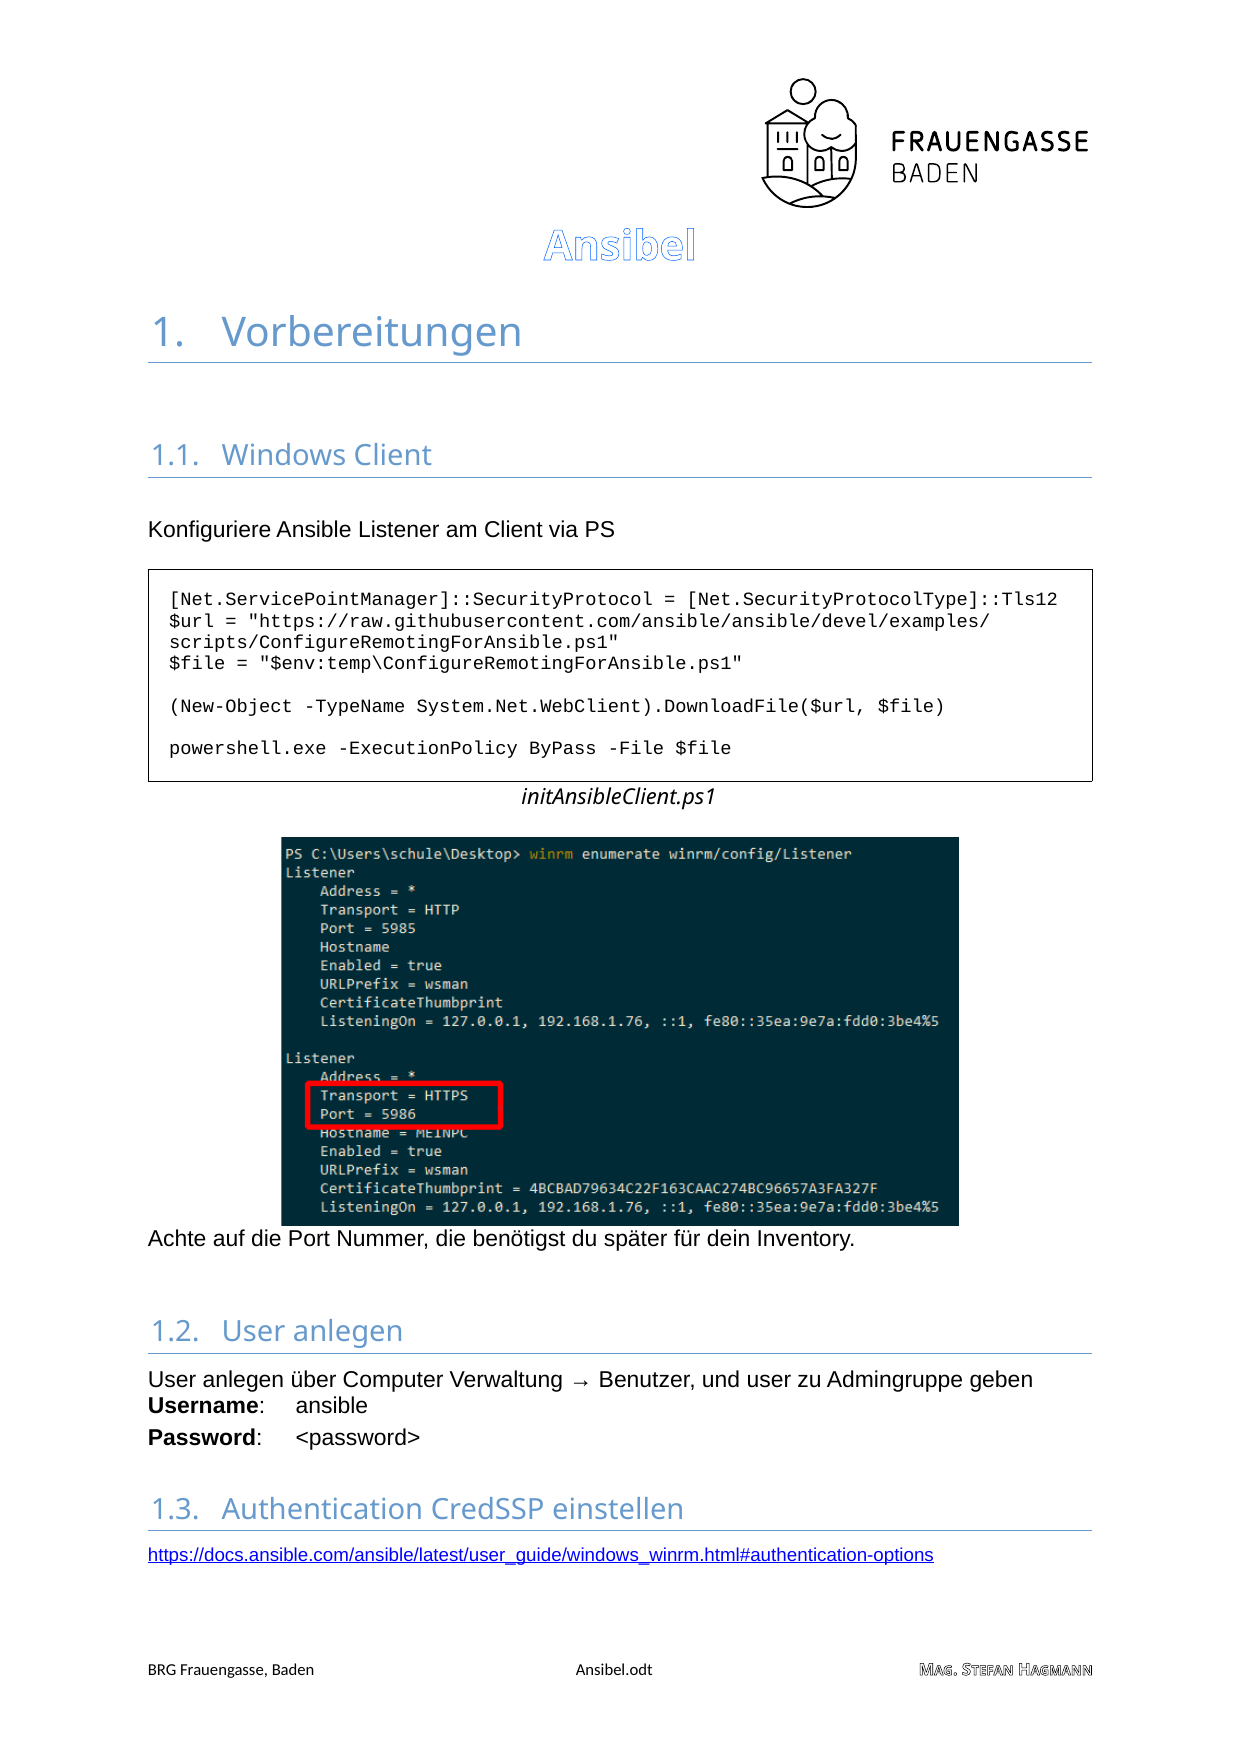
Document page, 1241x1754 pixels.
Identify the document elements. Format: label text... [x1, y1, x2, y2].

picture [418, 963, 428, 970]
picture [801, 1017, 811, 1024]
picture [897, 1016, 903, 1026]
text Konfiguriere Ansible Listener am Client via PS [148, 516, 1092, 542]
picture [549, 1202, 555, 1210]
picture [549, 1017, 555, 1024]
picture [331, 907, 337, 914]
picture [810, 1184, 817, 1193]
picture [467, 1000, 476, 1007]
subtitle User anlegen [148, 1308, 1092, 1353]
picture [371, 907, 389, 914]
text powershell.exe -ExecutionPolicy ByPass -File $file [149, 718, 1092, 781]
picture [588, 1017, 599, 1025]
picture [610, 852, 619, 858]
picture [391, 1204, 401, 1215]
picture [339, 1146, 353, 1156]
picture [558, 1017, 563, 1026]
picture [823, 852, 833, 858]
subtitle Windows Client [148, 431, 1092, 477]
picture [923, 1201, 930, 1211]
picture [819, 1202, 824, 1211]
picture [402, 1202, 415, 1211]
picture [766, 852, 773, 862]
picture [736, 852, 746, 858]
picture [305, 1071, 503, 1137]
picture [405, 1017, 415, 1025]
picture [362, 1167, 370, 1174]
picture [361, 1019, 371, 1025]
subtitle Authentication CredSSP einstellen [148, 1485, 1092, 1530]
picture [670, 852, 677, 858]
picture [336, 1000, 346, 1007]
picture [862, 1016, 868, 1026]
picture [286, 849, 291, 858]
picture [458, 1186, 467, 1196]
picture [487, 1186, 493, 1193]
picture [478, 1202, 485, 1211]
picture [418, 1149, 436, 1156]
picture [871, 1204, 878, 1211]
text initAnsibleClient.ps1 [148, 782, 1092, 811]
picture [347, 979, 352, 988]
picture [431, 963, 441, 970]
picture [496, 1204, 503, 1211]
picture [444, 982, 454, 988]
picture [566, 1184, 572, 1192]
picture [375, 1016, 379, 1026]
picture [718, 1017, 728, 1024]
text $file = "$env:temp\ConfigureRemotingForAnsible.ps1" [149, 633, 1092, 675]
picture [341, 960, 353, 970]
picture [341, 907, 354, 914]
picture [330, 1186, 346, 1192]
picture [462, 1202, 467, 1211]
picture [391, 1000, 397, 1007]
picture [853, 1201, 859, 1211]
picture [687, 852, 694, 858]
picture [321, 886, 336, 895]
picture [549, 1185, 554, 1193]
picture [343, 1056, 354, 1063]
picture [348, 870, 354, 877]
text Ansibel [147, 212, 182, 275]
picture [645, 1184, 650, 1193]
picture [444, 997, 458, 1007]
picture [365, 1149, 375, 1156]
picture [361, 1205, 371, 1211]
text Username: ansible [148, 1392, 1092, 1419]
picture [327, 870, 336, 877]
picture [780, 1184, 786, 1192]
text [Net.ServicePointManager]::SecurityProtocol = [Net.SecurityProtocolType]::Tls12 [149, 570, 1092, 590]
picture [697, 1184, 712, 1193]
picture [453, 1202, 458, 1211]
picture [461, 1167, 467, 1174]
picture [365, 960, 380, 970]
text https://docs.ansible.com/ansible/latest/user_guide/windows_winrm.html#authentication-options [148, 1543, 1092, 1565]
picture [426, 997, 436, 1007]
subtitle Vorbereitungen [148, 300, 1092, 362]
picture [923, 1016, 930, 1026]
picture [862, 1201, 868, 1211]
picture [719, 1202, 738, 1211]
picture [801, 1202, 811, 1210]
picture [327, 1165, 336, 1174]
text Password: <password> [148, 1424, 1092, 1450]
picture [911, 1202, 920, 1211]
picture [557, 1204, 563, 1211]
picture [365, 907, 371, 917]
picture [357, 982, 367, 988]
picture [326, 1056, 336, 1063]
picture [330, 963, 336, 970]
picture [562, 852, 573, 858]
text (New-Object -TypeName System.Net.WebClient).DownloadFile($url, $file) [149, 675, 1092, 718]
picture [487, 1000, 493, 1007]
picture [531, 1184, 545, 1193]
picture [392, 924, 406, 931]
picture [596, 1184, 603, 1192]
picture [426, 1183, 436, 1193]
picture [357, 1146, 362, 1156]
picture [474, 848, 484, 858]
text Achte auf die Port Nummer, die benötigst du später für dein Inventory. [148, 1225, 1092, 1252]
picture [635, 1202, 641, 1211]
text $url = "https://raw.githubusercontent.com/ansible/ansible/devel/examples/scripts/ConfigureRemotingForAnsible.ps1" [149, 590, 1092, 633]
picture [453, 1017, 458, 1026]
picture [836, 1184, 843, 1193]
picture [702, 852, 712, 858]
picture [827, 1019, 833, 1026]
picture [501, 852, 510, 862]
picture [444, 1167, 458, 1174]
picture [322, 1147, 327, 1156]
picture [530, 852, 538, 858]
picture [327, 979, 336, 988]
picture [391, 1018, 401, 1029]
picture [426, 982, 437, 988]
picture [408, 848, 419, 858]
picture [347, 1165, 352, 1174]
picture [331, 926, 346, 933]
picture [426, 1167, 433, 1174]
picture [374, 945, 384, 951]
picture [458, 1000, 467, 1010]
text User anlegen über Computer Verwaltung → Benutzer, und user zu Admingruppe geben [148, 1366, 1092, 1392]
picture [361, 852, 376, 858]
picture [444, 1183, 458, 1193]
picture [767, 1184, 777, 1191]
picture [452, 905, 457, 914]
picture [588, 1202, 599, 1211]
picture [740, 1184, 750, 1193]
